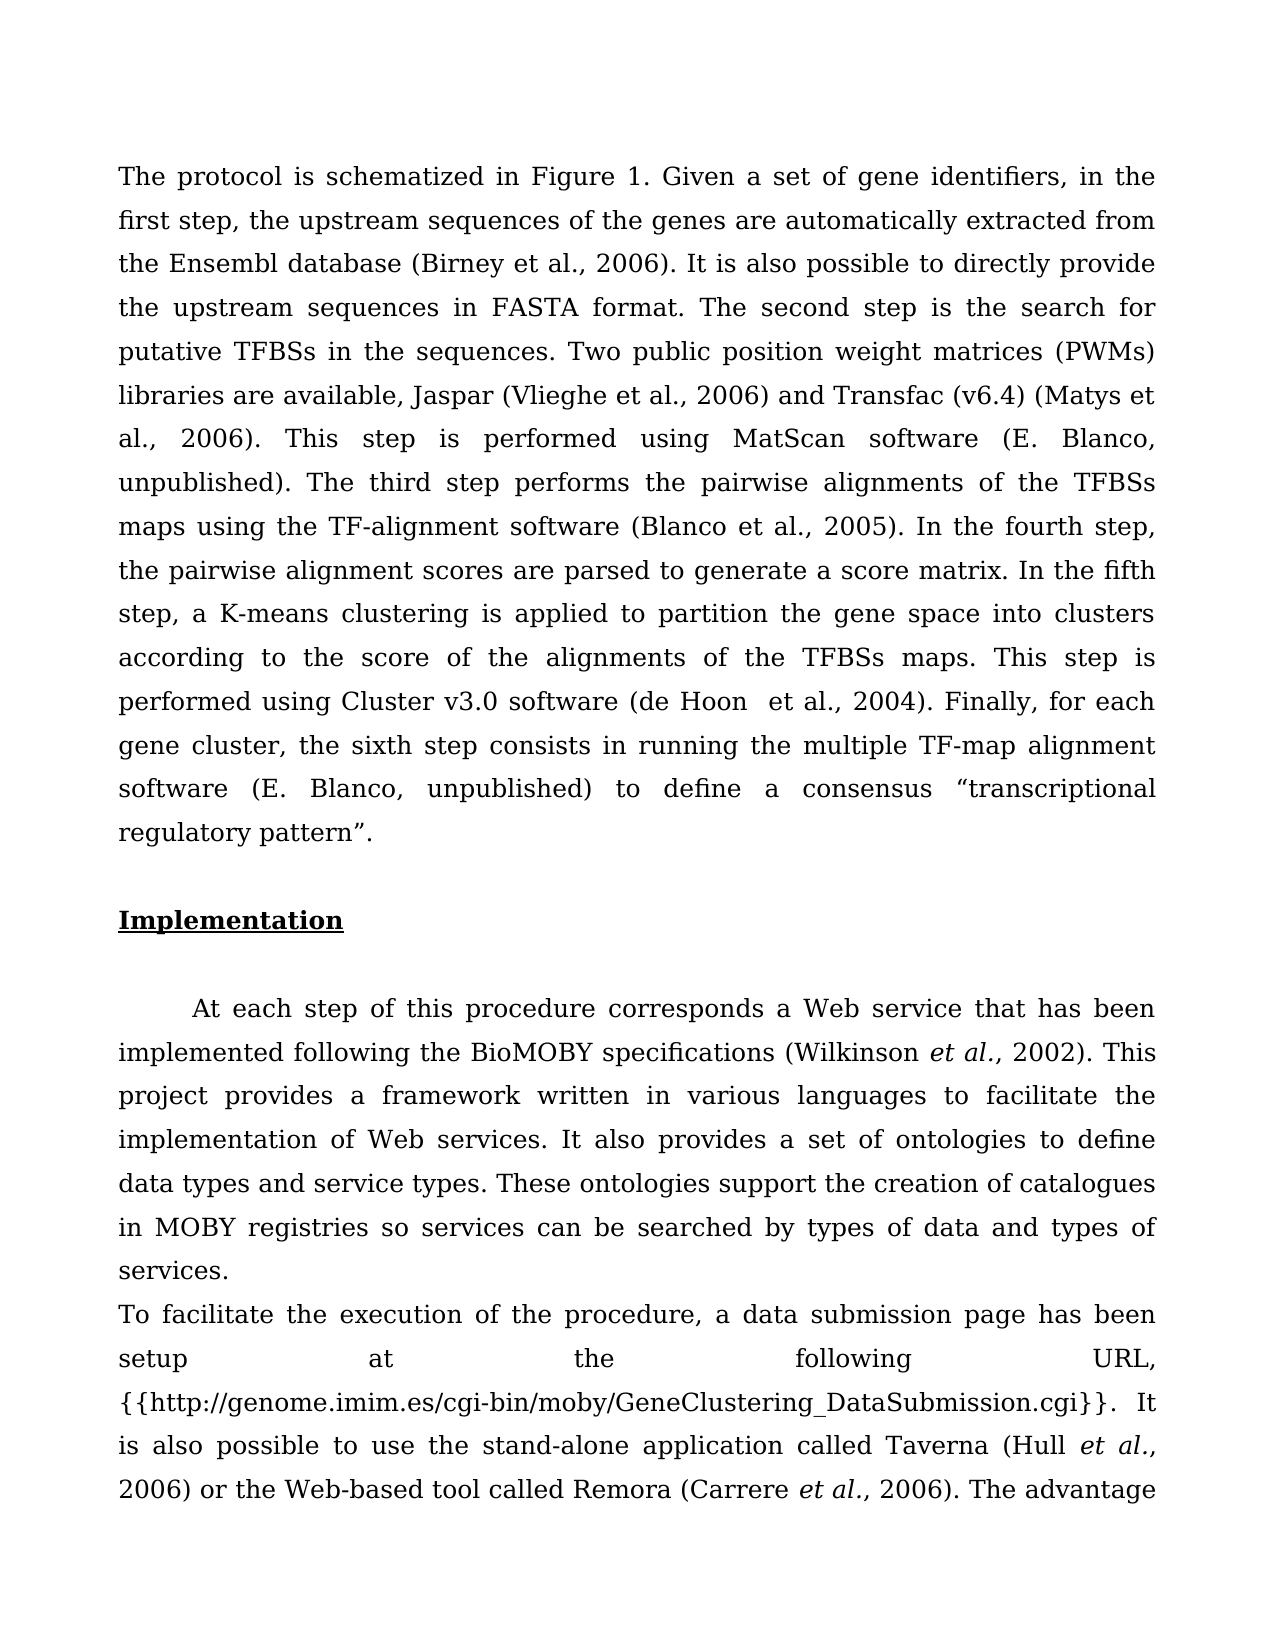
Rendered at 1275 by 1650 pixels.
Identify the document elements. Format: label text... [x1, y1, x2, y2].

text Implementation [118, 906, 1157, 935]
text The protocol is schematized in Figure 1. Given a set of gene identifiers, in the first step, the upstream sequences of the genes are automatically extracted from the Ensembl database (Birney et al., 2006). It is also possible to directly provide the upstream sequences in FASTA format. The second step is the search for putative TFBSs in the sequences. Two public position weight matrices (PWMs) libraries are available, Jaspar (Vlieghe et al., 2006) and Transfac (v6.4) (Matys et al., 2006). This step is performed using MatScan software (E. Blanco, unpublished). The third step performs the pairwise alignments of the TFBSs maps using the TF-alignment software (Blanco et al., 2005). In the fourth step, the pairwise alignment scores are parsed to generate a score matrix. In the fifth step, a K-means clustering is applied to partition the gene space into clusters according to the score of the alignments of the TFBSs maps. This step is performed using Cluster v3.0 software (de Hoon et al., 2004). Finally, for each gene cluster, the sixth step consists in running the multiple TF-map alignment software (E. Blanco, unpublished) to define a consensus “transcriptional regulatory pattern”. [118, 162, 1157, 848]
text To facilitate the execution of the procedure, a data submission page has been setup at the following URL, {{http://genome.imim.es/cgi-bin/moby/GeneClustering_DataSubmission.cgi}}. It is also possible to use the stand-alone application called Taverna (Hull et al., 2006) or the Web-based tool called Remora (Carrere et al., 2006). The advantage [118, 1300, 1157, 1504]
text At each step of this procedure corresponds a Web service that has been implemented following the BioMOBY specifications (Wilkinson et al., 2002). This project provides a framework written in various languages to facilitate the implementation of Web services. It also provides a set of ontologies to define data types and service types. These ontologies support the creation of catalogues in MOBY registries so services can be searched by types of data and types of services. [118, 994, 1157, 1286]
